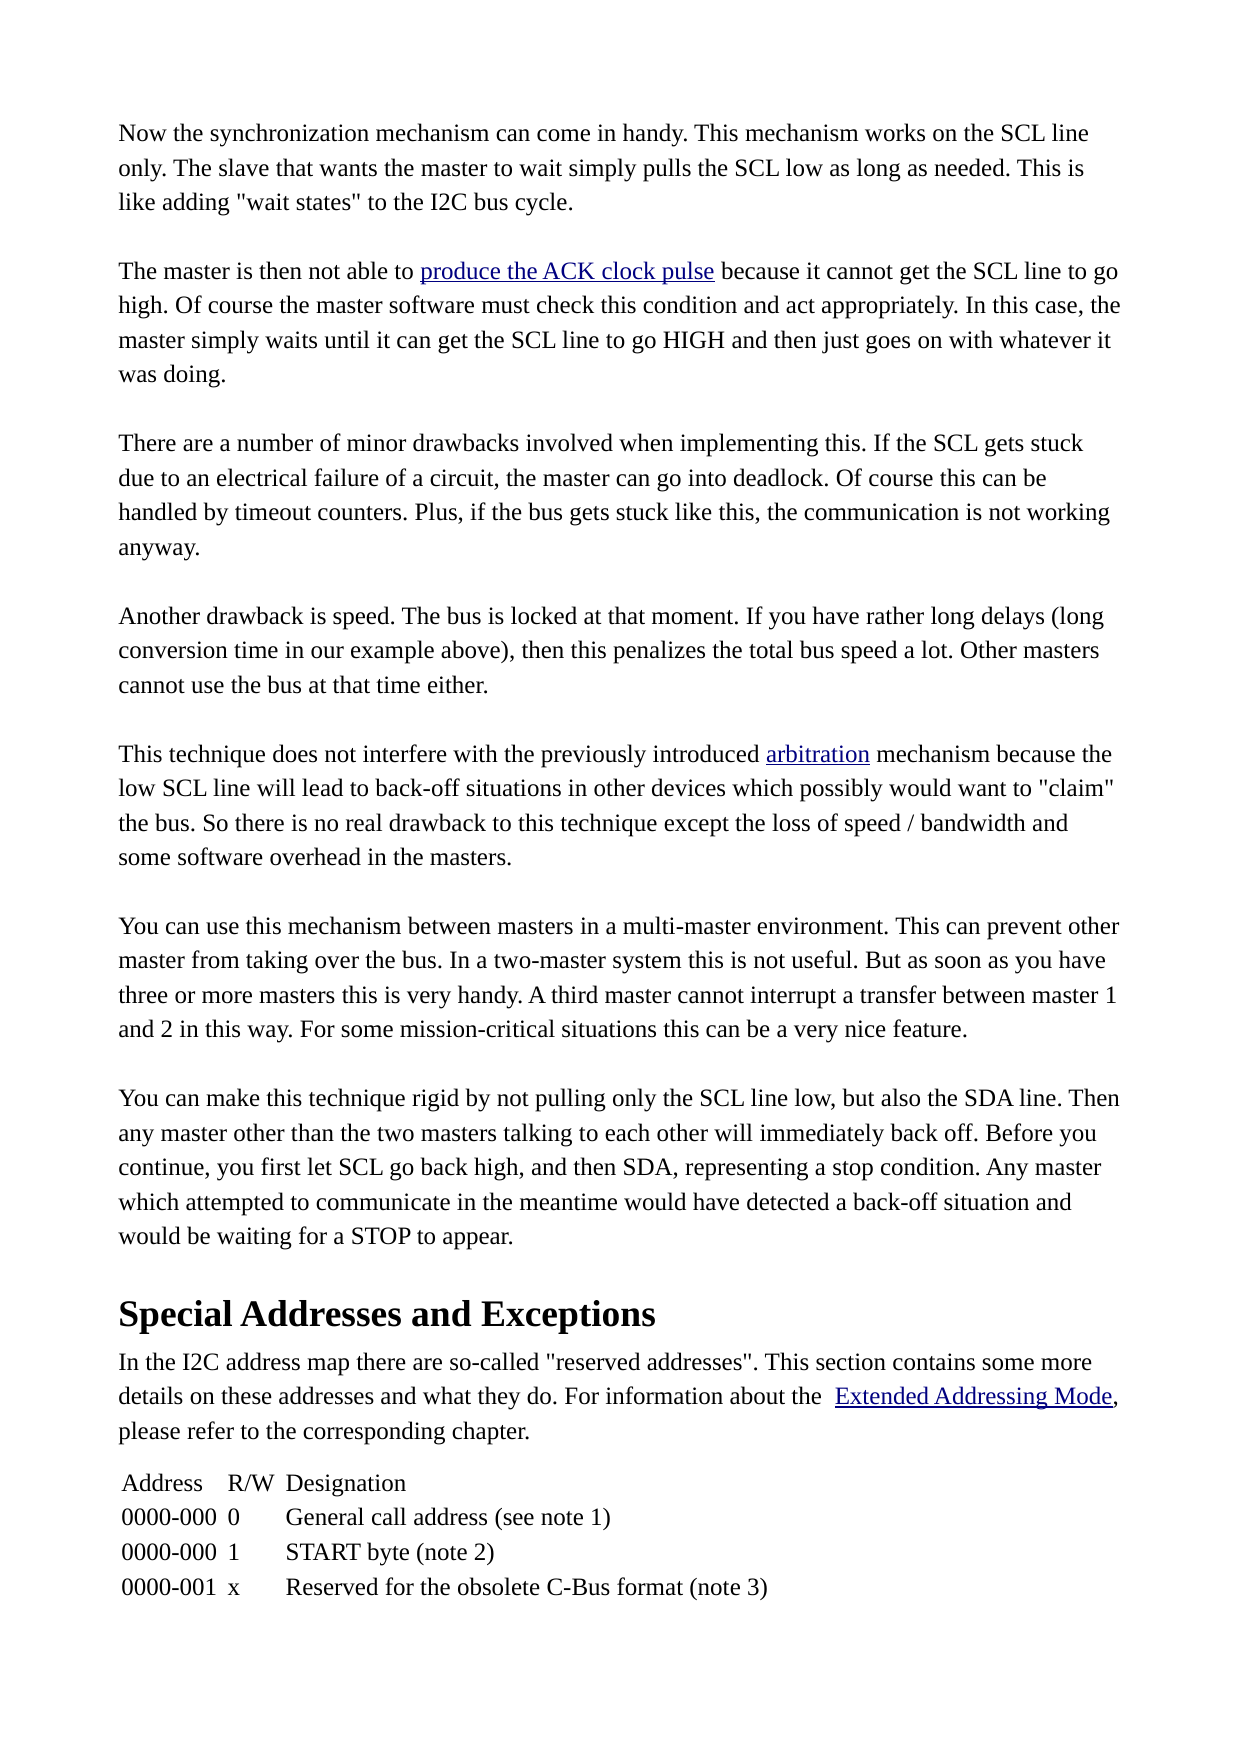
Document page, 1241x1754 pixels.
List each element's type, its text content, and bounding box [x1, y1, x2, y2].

table_cell START byte (note 2) [283, 1534, 776, 1569]
table_cell 1 [225, 1534, 282, 1569]
table_header Designation [283, 1465, 776, 1499]
subtitle Special Addresses and Exceptions [118, 1291, 1122, 1334]
table_cell General call address (see note 1) [283, 1500, 776, 1534]
text In the I2C address map there are so-called "reserved addresses". This section contains some more details on these addresses and what they do. For information about the Extended Addressing Mode, please refer to the corresponding chapter. [118, 1347, 1122, 1445]
table_cell 0000-000 [118, 1500, 224, 1534]
table_cell 0 [225, 1500, 282, 1534]
table_cell x [225, 1569, 282, 1603]
table_cell 0000-000 [118, 1534, 224, 1569]
table_header R/W [225, 1465, 282, 1499]
table_cell Reserved for the obsolete C-Bus format (note 3) [283, 1569, 776, 1603]
table_header Address [118, 1465, 224, 1499]
text Now the synchronization mechanism can come in handy. This mechanism works on the SCL line only. The slave that wants the master to wait simply pulls the SCL low as long as needed. This is like adding "wait states" to the I2C bus cycle. The master is then not able to produce the ACK clock pulse because it cannot get the SCL line to go high. Of course the master software must check this condition and act appropriately. In this case, the master simply waits until it can get the SCL line to go HIGH and then just goes on with whatever it was doing. There are a number of minor drawbacks involved when implementing this. If the SCL gets stuck due to an electrical failure of a circuit, the master can go into deadlock. Of course this can be handled by timeout counters. Plus, if the bus gets stuck like this, the communication is not working anyway. Another drawback is speed. The bus is locked at that moment. If you have rather long delays (long conversion time in our example above), then this penalizes the total bus speed a lot. Other masters cannot use the bus at that time either. This technique does not interfere with the previously introduced arbitration mechanism because the low SCL line will lead to back-off situations in other devices which possibly would want to "claim" the bus. So there is no real drawback to this technique except the loss of speed / bandwidth and some software overhead in the masters. You can use this mechanism between masters in a multi-master environment. This can prevent other master from taking over the bus. In a two-master system this is not useful. But as soon as you have three or more masters this is very handy. A third master cannot interrupt a transfer between master 1 and 2 in this way. For some mission-critical situations this can be a very nice feature. You can make this technique rigid by not pulling only the SCL line low, but also the SDA line. Then any master other than the two masters talking to each other will immediately back off. Before you continue, you first let SCL go back high, and then SDA, representing a stop condition. Any master which attempted to communicate in the meantime would have detected a back-off situation and would be waiting for a STOP to appear. [118, 118, 1122, 1250]
table_cell 0000-001 [118, 1569, 224, 1603]
